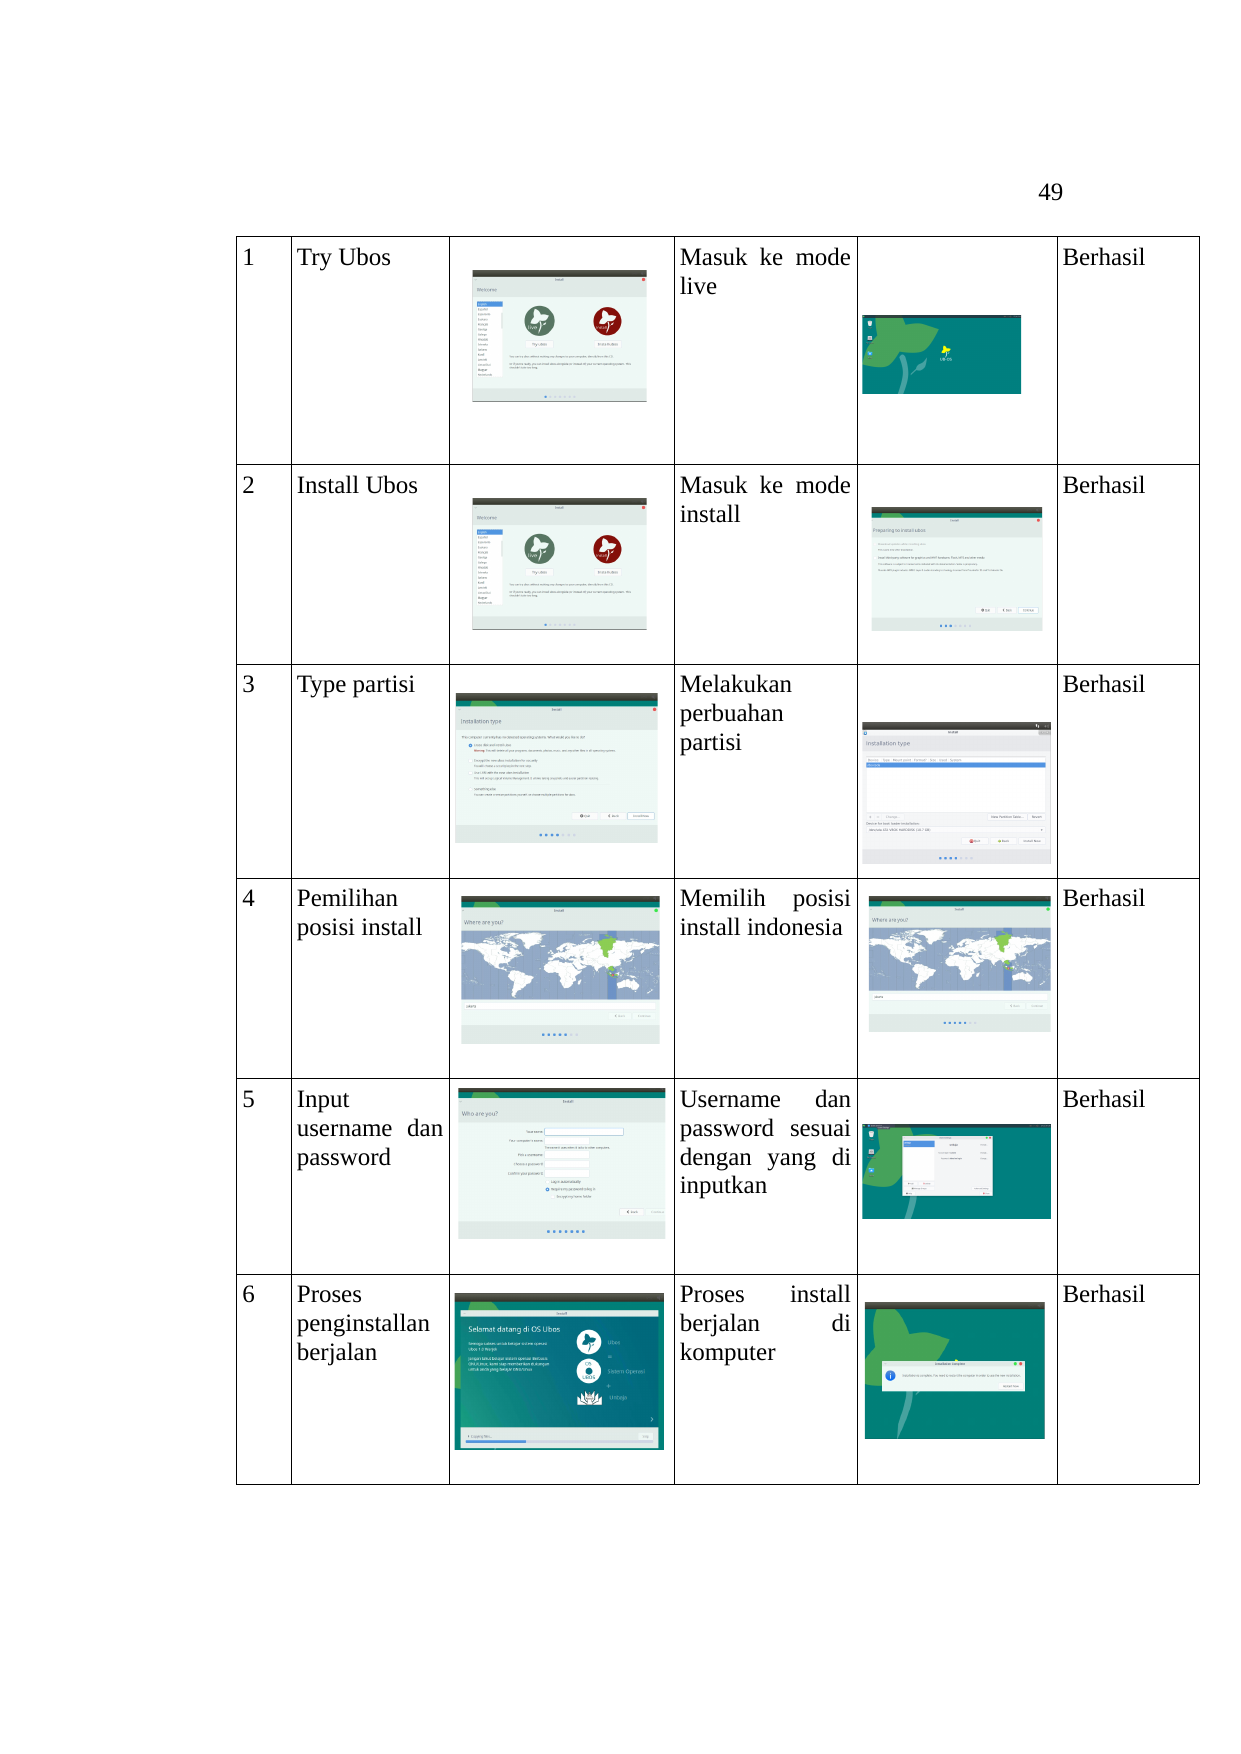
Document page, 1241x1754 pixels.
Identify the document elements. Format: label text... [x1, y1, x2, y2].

table_cell Berhasil [1058, 1079, 1199, 1273]
table_cell [858, 465, 1057, 664]
picture [862, 722, 1051, 864]
table_cell 3 [237, 665, 291, 877]
picture [472, 498, 647, 630]
table_cell Proses install berjalan di komputer [675, 1275, 857, 1484]
picture [472, 270, 647, 402]
table_cell Install Ubos [292, 465, 449, 664]
table_cell Masuk ke mode live [675, 237, 857, 464]
table_cell 2 [237, 465, 291, 664]
table_cell [858, 1275, 1057, 1484]
table_cell [858, 665, 1057, 877]
table_cell Masuk ke mode install [675, 465, 857, 664]
table_cell Username dan password sesuai dengan yang di inputkan [675, 1079, 857, 1273]
picture [458, 1088, 666, 1239]
picture [868, 896, 1051, 1032]
table_cell Berhasil [1058, 1275, 1199, 1484]
table_cell [450, 237, 674, 464]
table_cell Berhasil [1058, 879, 1199, 1078]
table_cell [450, 879, 674, 1078]
picture [871, 507, 1043, 631]
table_cell [450, 665, 674, 877]
picture [864, 1302, 1045, 1439]
table_cell Memilih posisi install indonesia [675, 879, 857, 1078]
table_cell Type partisi [292, 665, 449, 877]
table_cell 1 [237, 237, 291, 464]
table_cell Try Ubos [292, 237, 449, 464]
table_cell Berhasil [1058, 665, 1199, 877]
table_cell [450, 1079, 674, 1273]
picture [461, 896, 660, 1044]
table_cell 5 [237, 1079, 291, 1273]
table_cell 4 [237, 879, 291, 1078]
table_cell [450, 1275, 674, 1484]
table_cell [858, 237, 1057, 464]
picture [862, 315, 1022, 394]
picture [862, 1124, 1051, 1219]
picture [455, 693, 658, 843]
table_cell 6 [237, 1275, 291, 1484]
table_cell Proses penginstallan berjalan [292, 1275, 449, 1484]
table_cell Pemilihan posisi install [292, 879, 449, 1078]
table_cell Berhasil [1058, 465, 1199, 664]
table_cell Input username dan password [292, 1079, 449, 1273]
picture [454, 1293, 664, 1450]
table_cell Melakukan perbuahan partisi [675, 665, 857, 877]
table_cell Berhasil [1058, 237, 1199, 464]
table_cell [858, 879, 1057, 1078]
table_cell [450, 465, 674, 664]
table_cell [858, 1079, 1057, 1273]
